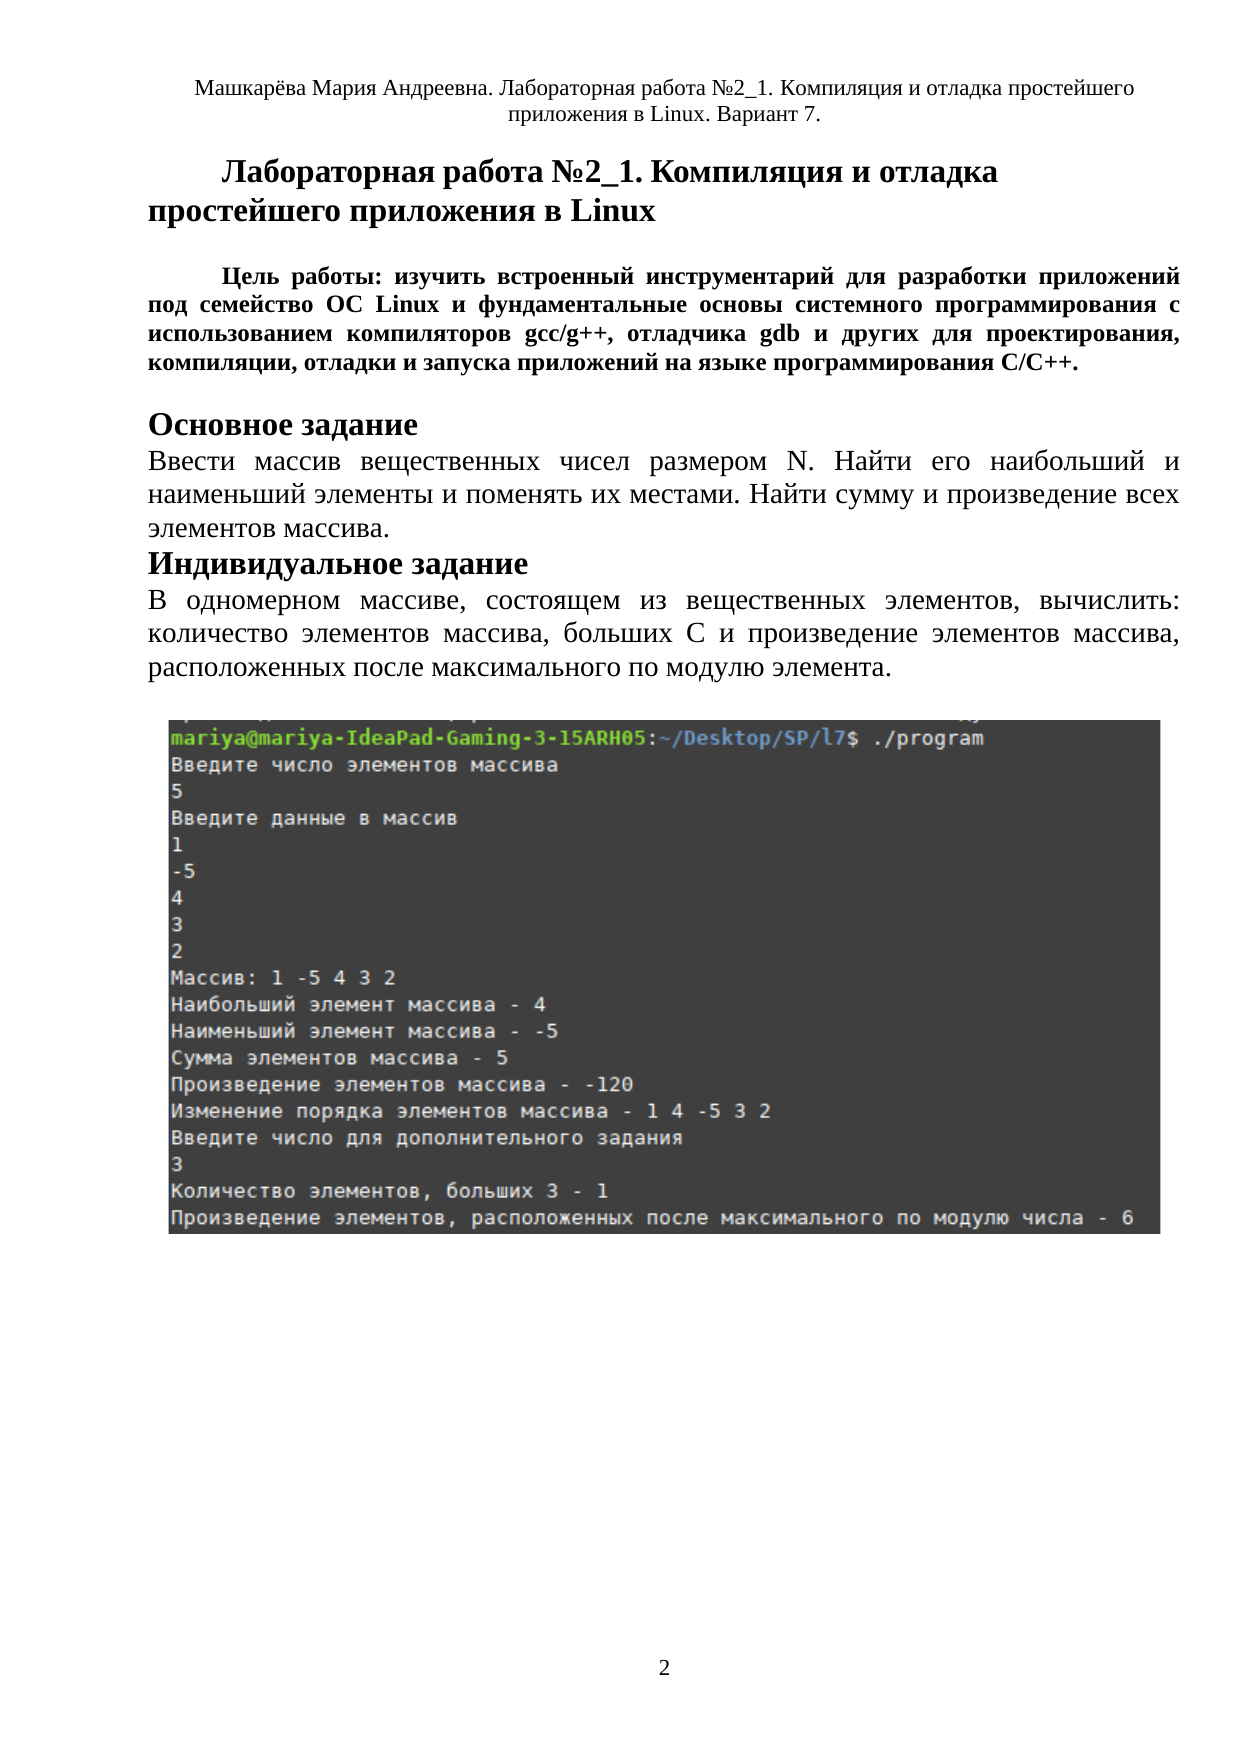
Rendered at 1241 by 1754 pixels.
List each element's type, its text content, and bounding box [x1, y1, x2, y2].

text Индивидуальное задание [148, 543, 1181, 582]
subtitle Лабораторная работа №2_1. Компиляция и отладка простейшего приложения в Linux [148, 152, 1181, 228]
text Цель работы: изучить встроенный инструментарий для разработки приложений под семейство ОС Linux и фундаментальные основы системного программирования с использованием компиляторов gcc/g++, отладчика gdb и других для проектирования, компиляции, отладки и запуска приложений на языке программирования С/C++. [148, 261, 1181, 376]
text В одномерном массиве, состоящем из вещественных элементов, вычислить: количество элементов массива, больших С и произведение элементов массива, расположенных после максимального по модулю элемента. [148, 582, 1181, 682]
text Ввести массив вещественных чисел размером N. Найти его наибольший и наименьший элементы и поменять их местами. Найти сумму и произведение всех элементов массива. [148, 443, 1181, 543]
text Основное задание [148, 404, 1181, 443]
picture [168, 720, 1161, 1234]
